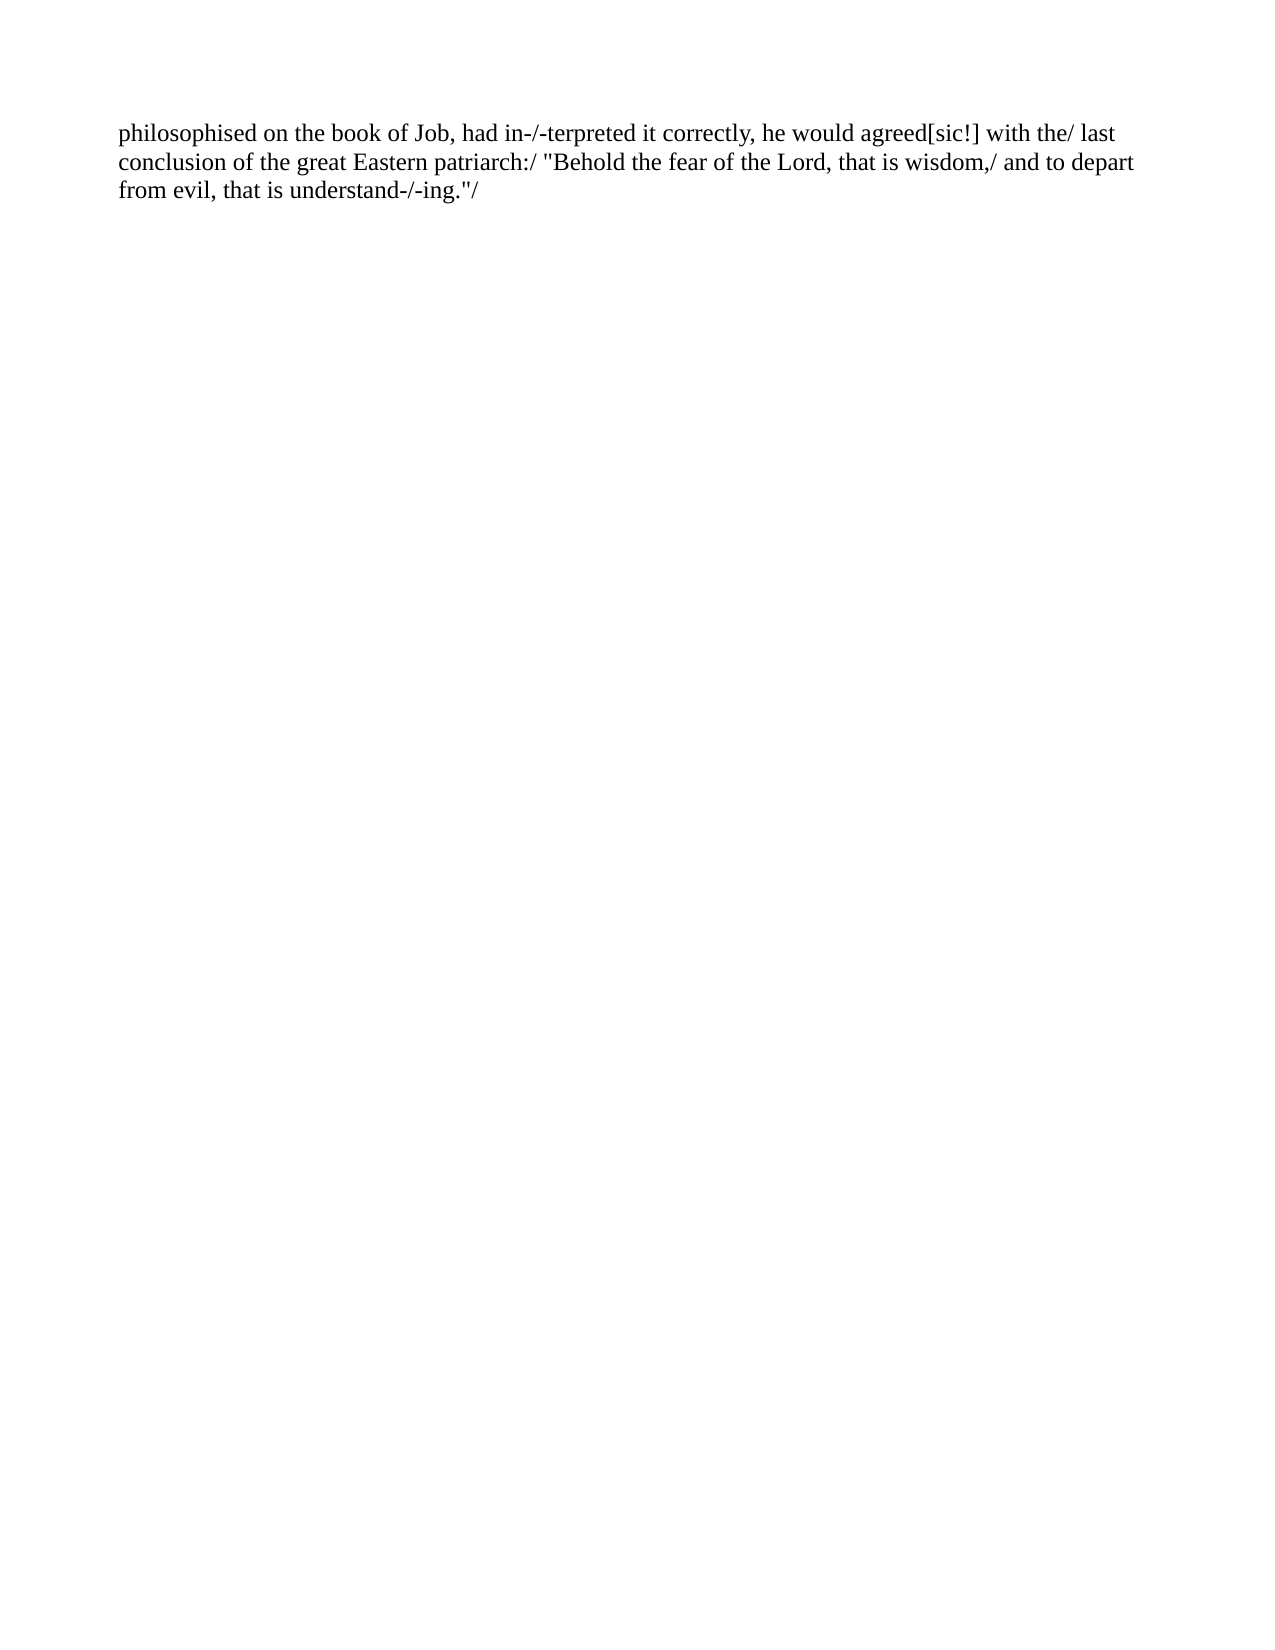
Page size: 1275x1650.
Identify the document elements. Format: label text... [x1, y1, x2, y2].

text philosophised on the book of Job, had in-/-terpreted it correctly, he would agreed[sic!] with the/ last conclusion of the great Eastern patriarch:/ "Behold the fear of the Lord, that is wisdom,/ and to depart from evil, that is understand-/-ing."/ [118, 118, 1157, 204]
